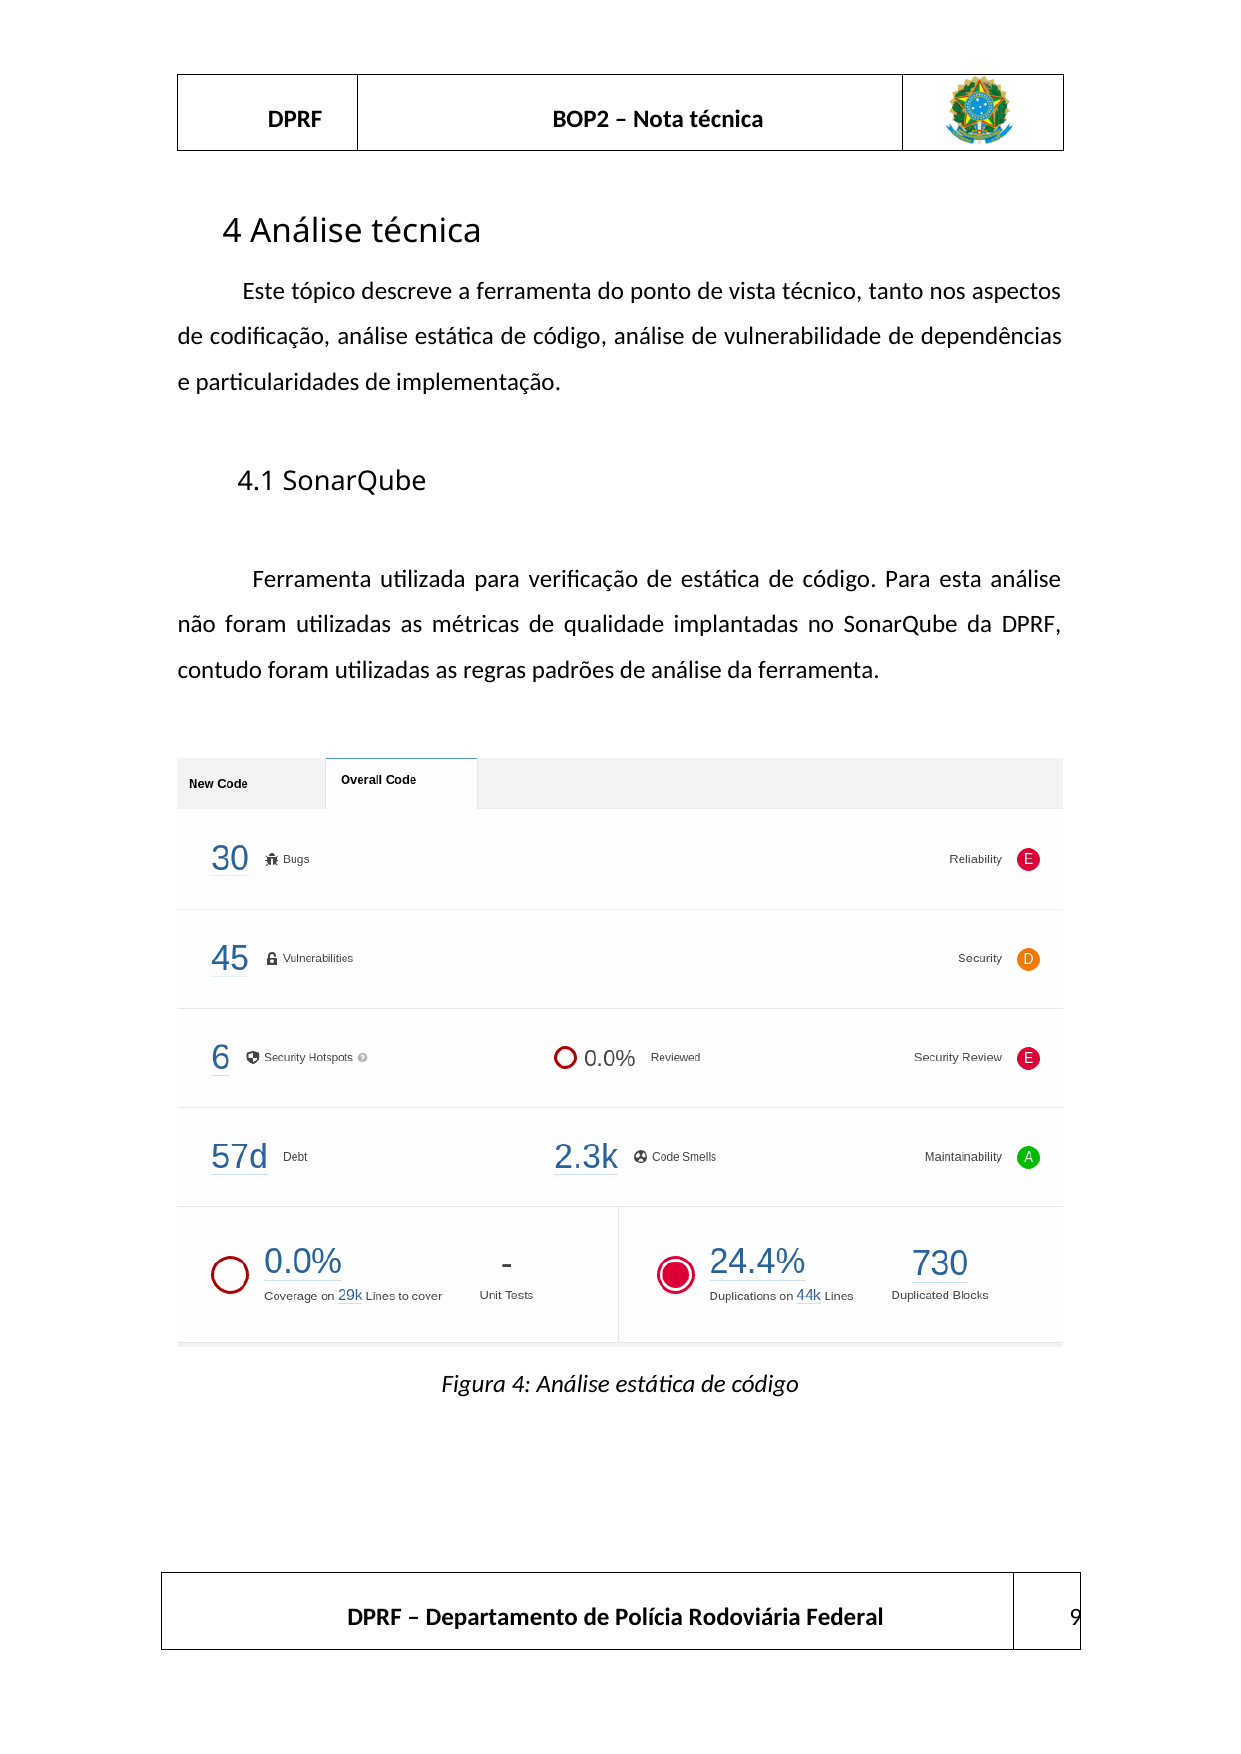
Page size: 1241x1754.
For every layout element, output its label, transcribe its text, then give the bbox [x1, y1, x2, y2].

text Figura 4: Análise estática de código [177, 1347, 1063, 1398]
subtitle 4.1 SonarQube [177, 462, 237, 499]
text Ferramenta utilizada para verificação de estática de código. Para esta análise não foram utilizadas as métricas de qualidade implantadas no SonarQube da DPRF, contudo foram utilizadas as regras padrões de análise da ferramenta. [177, 563, 1063, 685]
picture [944, 75, 1020, 149]
subtitle 4.1 SonarQube [427, 462, 1063, 499]
subtitle 4 Análise técnica [177, 207, 222, 252]
text Este tópico descreve a ferramenta do ponto de vista técnico, tanto nos aspectos de codificação, análise estática de código, análise de vulnerabilidade de dependências e particularidades de implementação. [177, 275, 1063, 397]
subtitle 4 Análise técnica [482, 207, 1063, 252]
picture [177, 758, 1063, 1347]
